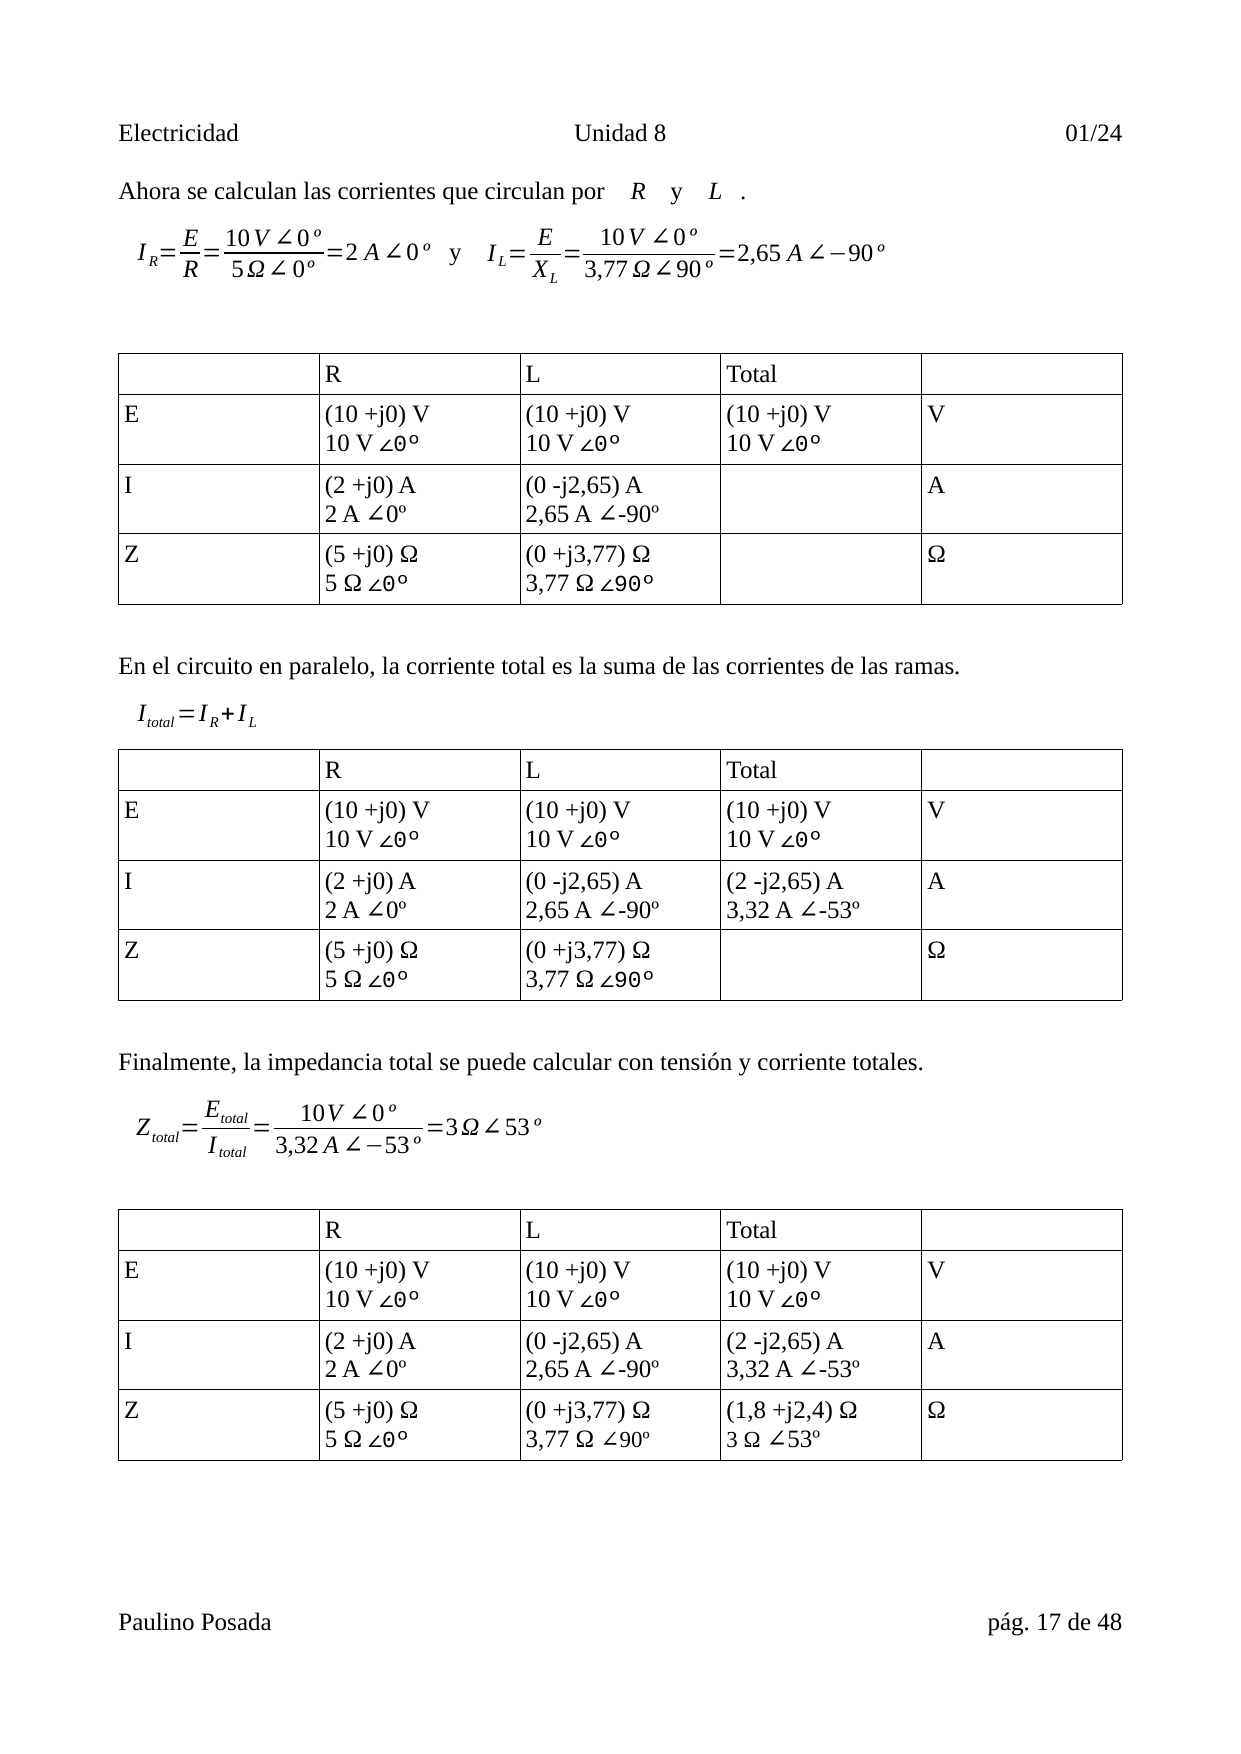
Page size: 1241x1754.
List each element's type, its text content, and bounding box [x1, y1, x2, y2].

table_cell (10 +j0) V 10 V ∠0º [721, 395, 921, 464]
table_header R [320, 354, 520, 394]
table_cell E [119, 791, 319, 860]
table_cell V [922, 395, 1122, 464]
table_cell [721, 534, 921, 604]
table_cell (2 +j0) A 2 A ∠0º [320, 465, 520, 533]
table_cell A [922, 465, 1122, 533]
table_cell (10 +j0) V 10 V ∠0º [521, 395, 720, 464]
table_cell I [119, 861, 319, 929]
table_cell (2 +j0) A 2 A ∠0º [320, 1321, 520, 1389]
table_cell (5 +j0) Ω 5 Ω ∠0º [320, 1390, 520, 1459]
table_header [119, 750, 319, 790]
table_cell (0 -j2,65) A 2,65 A ∠-90º [521, 1321, 720, 1389]
table_cell Ω [922, 930, 1122, 1000]
table_header R [320, 750, 520, 790]
table_header R [320, 1210, 520, 1249]
table_cell (0 +j3,77) Ω 3,77 Ω ∠90º [521, 1390, 720, 1459]
table_cell Z [119, 1390, 319, 1459]
table_header [922, 354, 1122, 394]
table_cell (10 +j0) V 10 V ∠0º [721, 1251, 921, 1320]
table_header [119, 1210, 319, 1249]
table_cell (2 +j0) A 2 A ∠0º [320, 861, 520, 929]
table_header L [521, 750, 720, 790]
table_cell E [119, 395, 319, 464]
table_cell E [119, 1251, 319, 1320]
table_cell (0 -j2,65) A 2,65 A ∠-90º [521, 465, 720, 533]
table_cell [721, 465, 921, 533]
table_cell Z [119, 534, 319, 604]
table_header L [521, 1210, 720, 1249]
table_header L [521, 354, 720, 394]
text y [118, 224, 1122, 287]
table_cell (10 +j0) V 10 V ∠0º [721, 791, 921, 860]
table_header Total [721, 750, 921, 790]
table_cell (10 +j0) V 10 V ∠0º [521, 791, 720, 860]
table_cell (5 +j0) Ω 5 Ω ∠0º [320, 534, 520, 604]
table_cell (2 -j2,65) A 3,32 A ∠-53º [721, 861, 921, 929]
table_cell Ω [922, 1390, 1122, 1459]
table_cell I [119, 1321, 319, 1389]
table_cell (10 +j0) V 10 V ∠0º [320, 395, 520, 464]
table_cell Z [119, 930, 319, 1000]
table_cell (10 +j0) V 10 V ∠0º [521, 1251, 720, 1320]
table_cell V [922, 791, 1122, 860]
table_cell A [922, 861, 1122, 929]
table_cell (10 +j0) V 10 V ∠0º [320, 1251, 520, 1320]
table_cell [721, 930, 921, 1000]
table_header [119, 354, 319, 394]
text Ahora se calculan las corrientes que circulan por y . [118, 176, 1122, 205]
table_cell (0 +j3,77) Ω 3,77 Ω ∠90º [521, 534, 720, 604]
table_cell (0 -j2,65) A 2,65 A ∠-90º [521, 861, 720, 929]
table_header [922, 1210, 1122, 1249]
table_header Total [721, 1210, 921, 1249]
text En el circuito en paralelo, la corriente total es la suma de las corrientes de las ramas. [118, 651, 1122, 680]
table_cell (1,8 +j2,4) Ω 3 Ω ∠53º [721, 1390, 921, 1459]
table_cell I [119, 465, 319, 533]
table_cell (5 +j0) Ω 5 Ω ∠0º [320, 930, 520, 1000]
table_cell (2 -j2,65) A 3,32 A ∠-53º [721, 1321, 921, 1389]
table_cell A [922, 1321, 1122, 1389]
table_header [922, 750, 1122, 790]
table_cell V [922, 1251, 1122, 1320]
text Finalmente, la impedancia total se puede calcular con tensión y corriente totales. [118, 1047, 1122, 1076]
table_cell Ω [922, 534, 1122, 604]
table_cell (10 +j0) V 10 V ∠0º [320, 791, 520, 860]
table_header Total [721, 354, 921, 394]
table_cell (0 +j3,77) Ω 3,77 Ω ∠90º [521, 930, 720, 1000]
